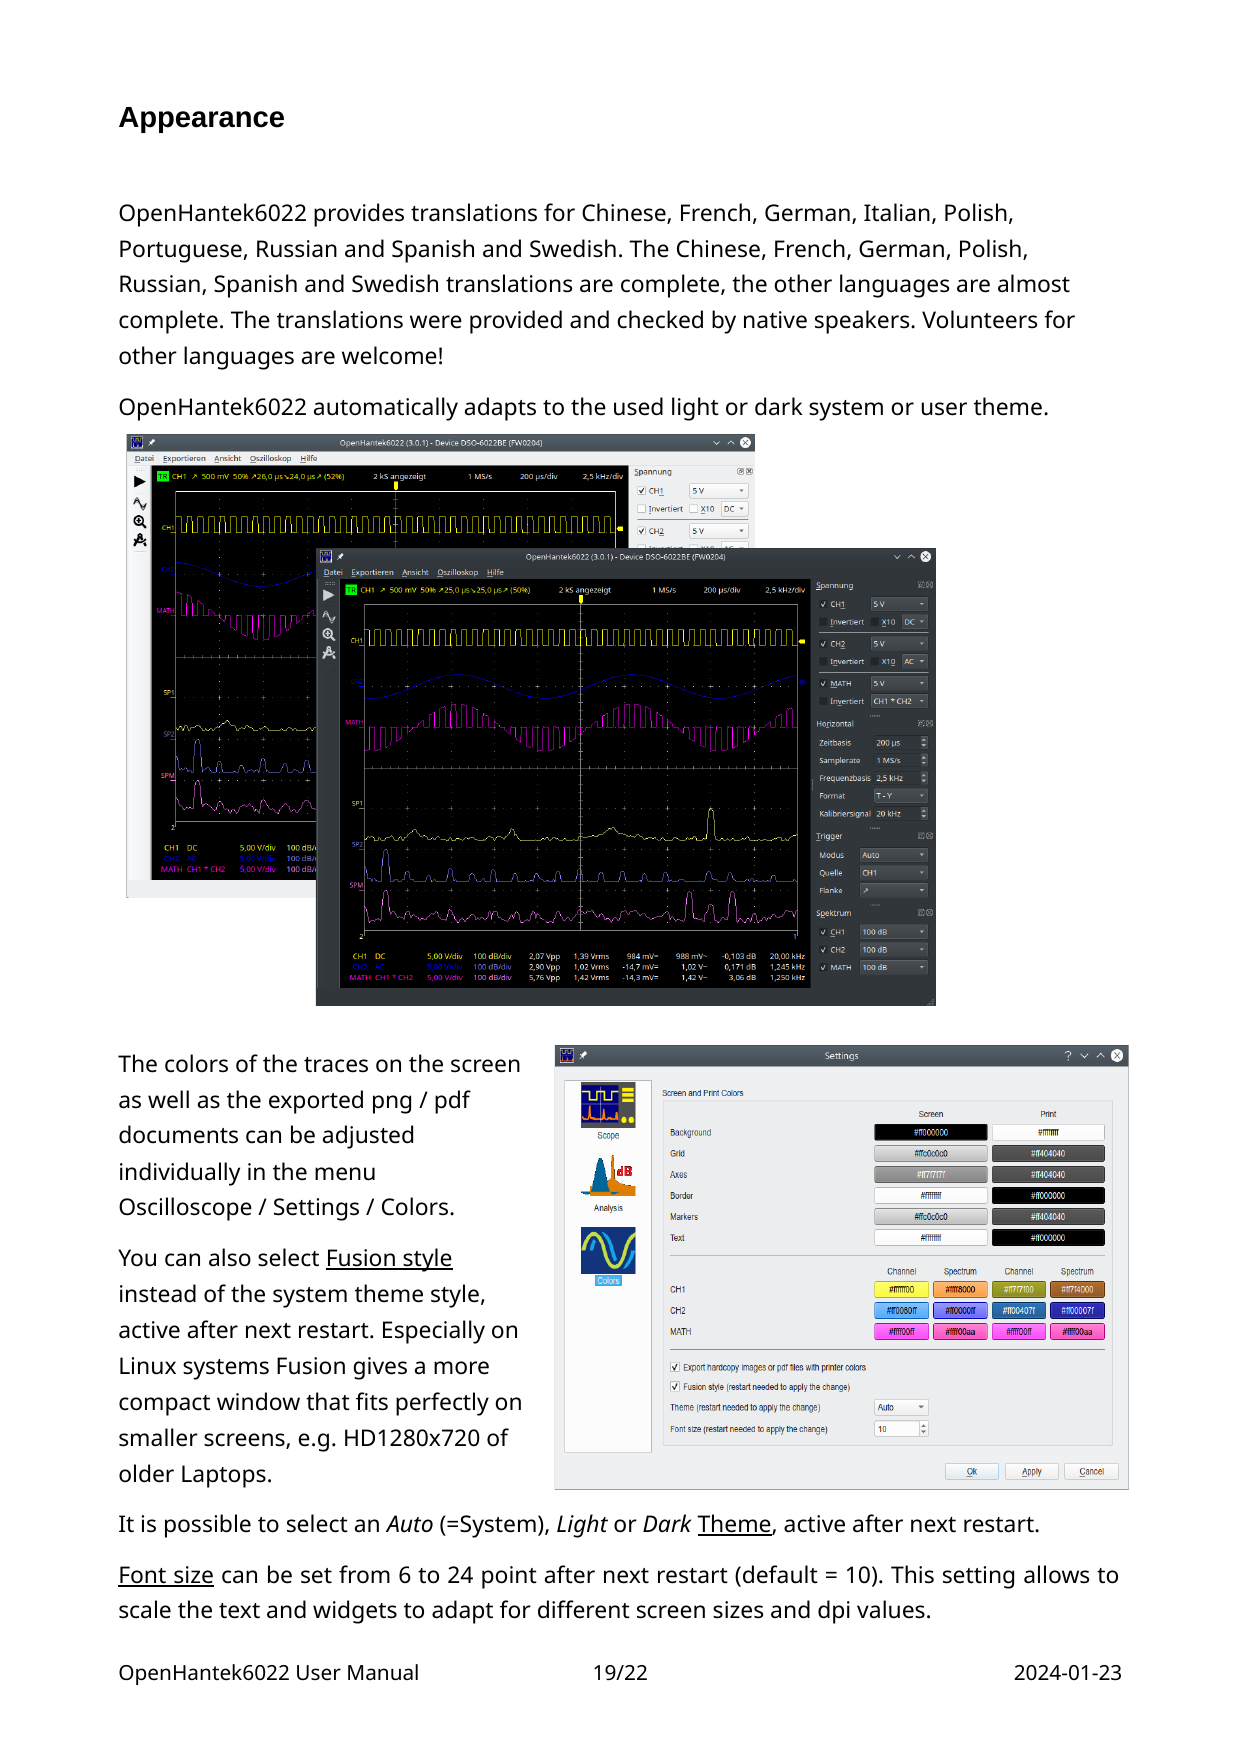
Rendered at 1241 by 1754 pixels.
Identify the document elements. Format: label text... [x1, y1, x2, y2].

subtitle It is possible to select an Auto (=System), Light or Dark Theme, active after next restart. [118, 1508, 1122, 1539]
picture [554, 1045, 1129, 1490]
subtitle You can also select Fusion style instead of the system theme style, active after next restart. Especially on Linux systems Fusion gives a more compact window that fits perfectly on smaller screens, e.g. HD1280x720 of older Laptops. [118, 1242, 554, 1489]
subtitle OpenHantek6022 automatically adapts to the used light or dark system or user theme. [118, 391, 1122, 422]
subtitle OpenHantek6022 provides translations for Chinese, French, German, Italian, Polish, Portuguese, Russian and Spanish and Swedish. The Chinese, French, German, Polish, Russian, Spanish and Swedish translations are complete, the other languages are almost complete. The translations were provided and checked by native speakers. Volunteers for other languages are welcome! [118, 197, 1122, 372]
picture [126, 434, 936, 1006]
subtitle Font size can be set from 6 to 24 point after next restart (default = 10). This setting allows to scale the text and widgets to adapt for different screen sizes and dpi values. [118, 1558, 1122, 1626]
subtitle The colors of the traces on the screen as well as the exported png / pdf documents can be adjusted individually in the menu Oscilloscope / Settings / Colors. [118, 1048, 554, 1223]
subtitle Appearance [118, 100, 1122, 133]
